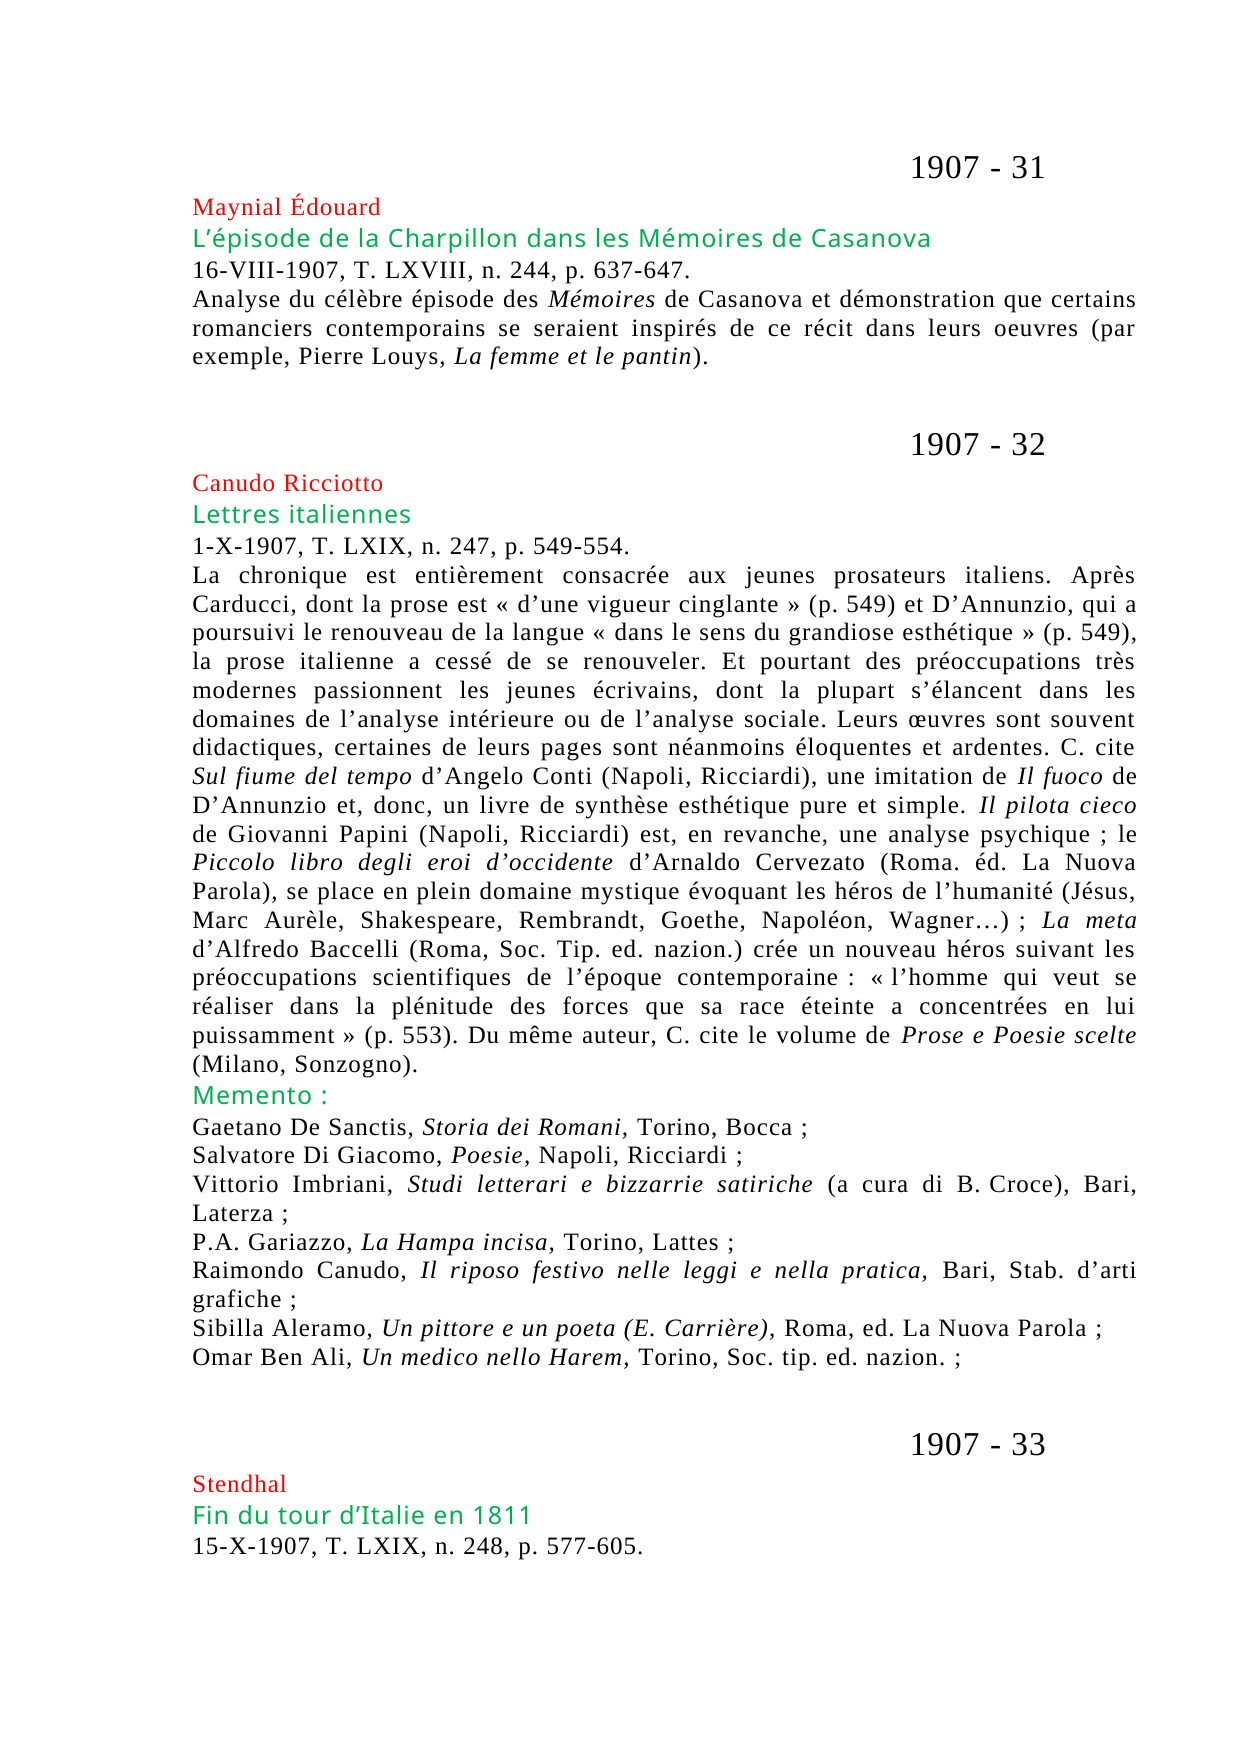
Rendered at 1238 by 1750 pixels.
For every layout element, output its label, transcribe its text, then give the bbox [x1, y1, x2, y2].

text P.A. Gariazzo, La Hampa incisa, Torino, Lattes ; [192, 1227, 1137, 1255]
subtitle 1907 ‑ 32 [192, 424, 1046, 462]
text Omar Ben Ali, Un medico nello Harem, Torino, Soc. tip. ed. nazion. ; [192, 1342, 1137, 1370]
text Lettres italiennes [192, 497, 1046, 531]
text 1‑X‑1907, T. LXIX, n. 247, p. 549‑554. [192, 531, 1137, 560]
subtitle 1907 ‑ 33 [192, 1424, 1046, 1462]
text Canudo Ricciotto [192, 468, 1046, 497]
text Salvatore Di Giacomo, Poesie, Napoli, Ricciardi ; [192, 1140, 1137, 1169]
text Fin du tour d’Italie en 1811 [192, 1497, 1046, 1531]
text Stendhal [192, 1469, 1046, 1497]
text 16‑VIII‑1907, T. LXVIII, n. 244, p. 637‑647. [192, 255, 1137, 284]
text Vittorio Imbriani, Studi letterari e bizzarrie satiriche (a cura di B. Croce), Bari, Laterza ; [192, 1169, 1137, 1227]
text Gaetano De Sanctis, Storia dei Romani, Torino, Bocca ; [192, 1112, 1137, 1140]
text Analyse du célèbre épisode des Mémoires de Casanova et démonstration que certains romanciers contemporains se seraient inspirés de ce récit dans leurs oeuvres (par exemple, Pierre Louys, La femme et le pantin). [192, 284, 1137, 370]
text Sibilla Aleramo, Un pittore e un poeta (E. Carrière), Roma, ed. La Nuova Parola ; [192, 1313, 1137, 1342]
text 15‑X‑1907, T. LXIX, n. 248, p. 577‑605. [192, 1531, 1137, 1560]
text L’épisode de la Charpillon dans les Mémoires de Casanova [192, 221, 1046, 255]
text Raimondo Canudo, Il riposo festivo nelle leggi e nella pratica, Bari, Stab. d’arti grafiche ; [192, 1255, 1137, 1313]
subtitle 1907 ‑ 31 [192, 148, 1046, 186]
text La chronique est entièrement consacrée aux jeunes prosateurs italiens. Après Carducci, dont la prose est « d’une vigueur cinglante » (p. 549) et D’Annunzio, qui a poursuivi le renouveau de la langue « dans le sens du grandiose esthétique » (p. 549), la prose italienne a cessé de se renouveler. Et pourtant des préoccupations très modernes passionnent les jeunes écrivains, dont la plupart s’élancent dans les domaines de l’analyse intérieure ou de l’analyse sociale. Leurs œuvres sont souvent didactiques, certaines de leurs pages sont néanmoins éloquentes et ardentes. C. cite Sul fiume del tempo d’Angelo Conti (Napoli, Ricciardi), une imitation de Il fuoco de D’Annunzio et, donc, un livre de synthèse esthétique pure et simple. Il pilota cieco de Giovanni Papini (Napoli, Ricciardi) est, en revanche, une analyse psychique ; le Piccolo libro degli eroi d’occidente d’Arnaldo Cervezato (Roma. éd. La Nuova Parola), se place en plein domaine mystique évoquant les héros de l’humanité (Jésus, Marc Aurèle, Shakespeare, Rembrandt, Goethe, Napoléon, Wagner…) ; La meta d’Alfredo Baccelli (Roma, Soc. Tip. ed. nazion.) crée un nouveau héros suivant les préoccupations scientifiques de l’époque contemporaine : « l’homme qui veut se réaliser dans la plénitude des forces que sa race éteinte a concentrées en lui puissamment » (p. 553). Du même auteur, C. cite le volume de Prose e Poesie scelte (Milano, Sonzogno). [192, 560, 1137, 1077]
text Maynial Édouard [192, 192, 1046, 221]
text Memento : [192, 1077, 1046, 1112]
